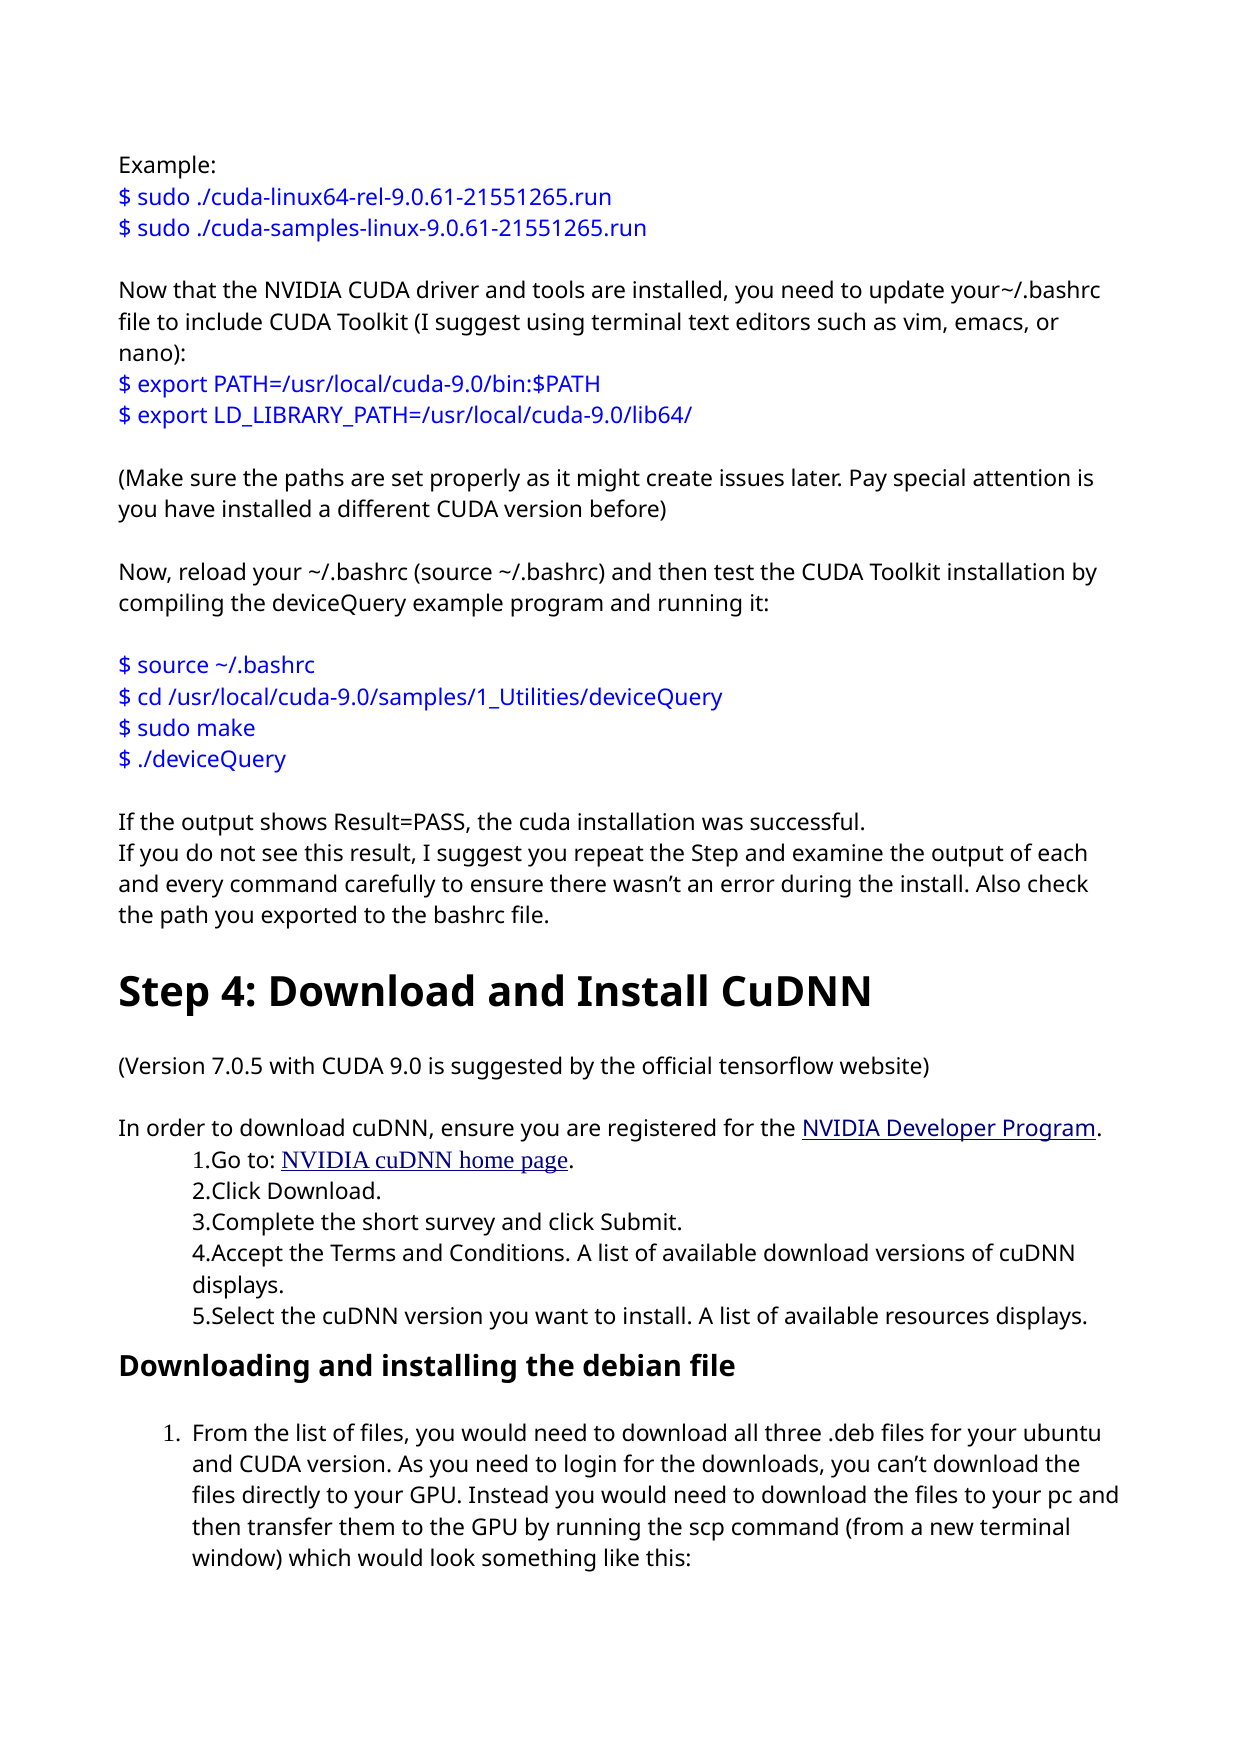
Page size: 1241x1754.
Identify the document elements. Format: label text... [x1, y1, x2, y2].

text Now, reload your ~/.bashrc (source ~/.bashrc) and then test the CUDA Toolkit installation by compiling the deviceQuery example program and running it: [118, 556, 1122, 618]
text If you do not see this result, I suggest you repeat the Step and examine the output of each and every command carefully to ensure there wasn’t an error during the install. Also check the path you exported to the bashrc file. [118, 837, 1122, 931]
text Example: [118, 149, 1122, 181]
text If the output shows Result=PASS, the cuda installation was successful. [118, 806, 1122, 837]
text (Make sure the paths are set properly as it might create issues later. Pay special attention is you have installed a different CUDA version before) [118, 462, 1122, 524]
text $ export LD_LIBRARY_PATH=/usr/local/cuda-9.0/lib64/ [118, 399, 1122, 431]
list Click Download. [118, 1175, 1122, 1206]
text In order to download cuDNN, ensure you are registered for the NVIDIA Developer Program. [118, 1112, 1122, 1144]
list From the list of files, you would need to download all three .deb files for your ubuntu and CUDA version. As you need to login for the downloads, you can’t download the files directly to your GPU. Instead you would need to download the files to your pc and then transfer them to the GPU by running the scp command (from a new terminal window) which would look something like this: [162, 1417, 1122, 1573]
list Accept the Terms and Conditions. A list of available download versions of cuDNN displays. [118, 1237, 1122, 1300]
text (Version 7.0.5 with CUDA 9.0 is suggested by the official tensorflow website) [118, 1050, 1122, 1081]
text $ sudo ./cuda-linux64-rel-9.0.61-21551265.run [118, 181, 1122, 212]
text $ export PATH=/usr/local/cuda-9.0/bin:$PATH [118, 368, 1122, 399]
text $ source ~/.bashrc [118, 649, 1122, 681]
subtitle Downloading and installing the debian file [118, 1346, 1122, 1385]
list Complete the short survey and click Submit. [118, 1206, 1122, 1237]
text $ cd /usr/local/cuda-9.0/samples/1_Utilities/deviceQuery [118, 681, 1122, 712]
list Select the cuDNN version you want to install. A list of available resources displays. [118, 1300, 1122, 1331]
subtitle Step 4: Download and Install CuDNN [118, 962, 1122, 1019]
text $ ./deviceQuery [118, 743, 1122, 774]
text Now that the NVIDIA CUDA driver and tools are installed, you need to update your~/.bashrc file to include CUDA Toolkit (I suggest using terminal text editors such as vim, emacs, or nano): [118, 274, 1122, 368]
text $ sudo make [118, 712, 1122, 743]
list Go to: NVIDIA cuDNN home page. [118, 1144, 1122, 1175]
text $ sudo ./cuda-samples-linux-9.0.61-21551265.run [118, 212, 1122, 243]
